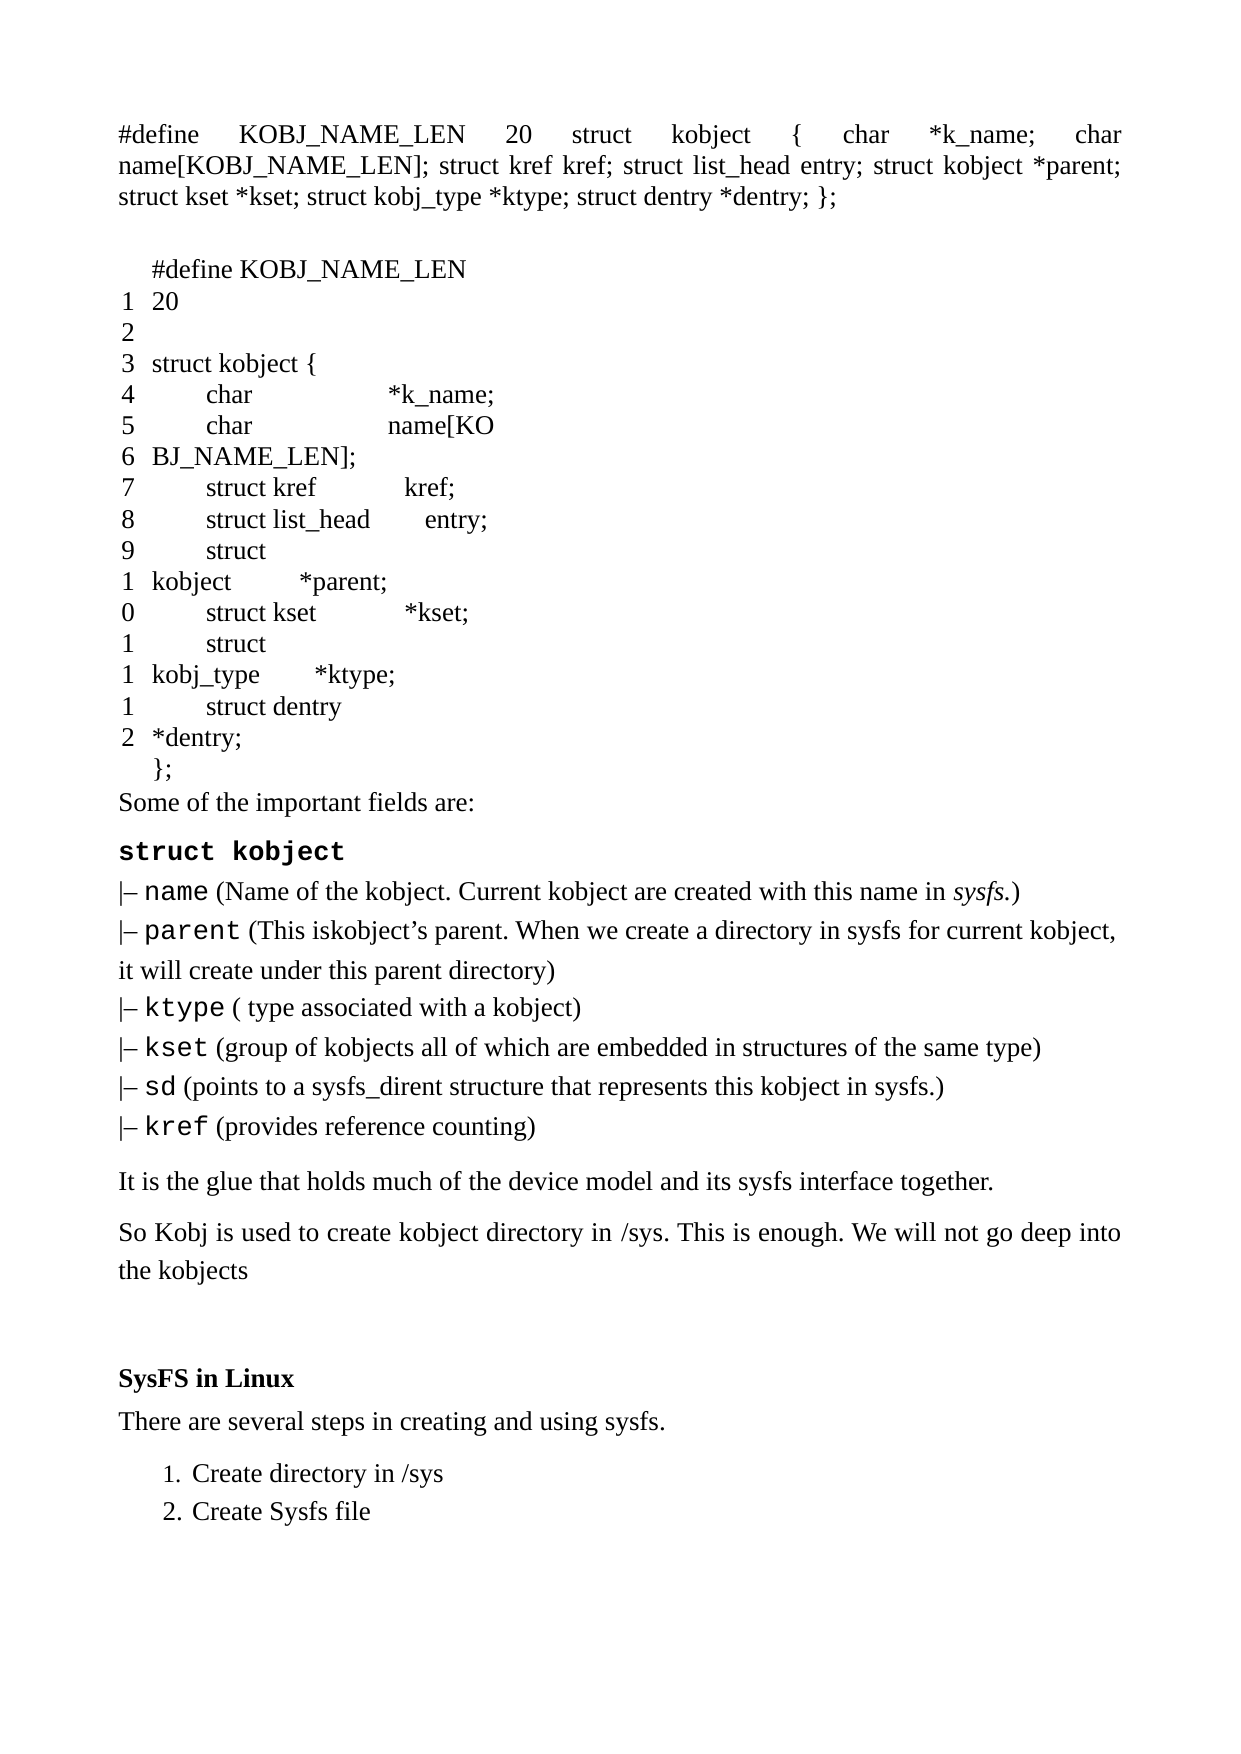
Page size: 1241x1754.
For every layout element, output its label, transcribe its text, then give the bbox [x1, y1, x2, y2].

list Create directory in /sys [162, 1457, 1122, 1488]
text It is the glue that holds much of the device model and its sysfs interface together. [118, 1164, 1122, 1196]
text Some of the important fields are: [118, 786, 1122, 817]
list Create Sysfs file [162, 1494, 1122, 1526]
text #define KOBJ_NAME_LEN 20 struct kobject { char *k_name; char name[KOBJ_NAME_LEN]; struct kref kref; struct list_head entry; struct kobject *parent; struct kset *kset; struct kobj_type *ktype; struct dentry *dentry; }; [118, 118, 1122, 212]
table_header #define KOBJ_NAME_LEN 20 struct kobject { char *k_name; char name[KOBJ_NAME_LEN]; struct kref kref; struct list_head entry; struct kobject *parent; struct kset *kset; struct kobj_type *ktype; struct dentry *dentry; }; [149, 251, 499, 786]
text struct kobject |– name (Name of the kobject. Current kobject are created with this name in sysfs.) |– parent (This iskobject’s parent. When we create a directory in sysfs for current kobject, it will create under this parent directory) |– ktype ( type associated with a kobject) |– kset (group of kobjects all of which are embedded in structures of the same type) |– sd (points to a sysfs_dirent structure that represents this kobject in sysfs.) |– kref (provides reference counting) [118, 838, 1122, 1143]
text So Kobj is used to create kobject directory in /sys. This is enough. We will not go deep into the kobjects [118, 1216, 1122, 1285]
table_header 1 2 3 4 5 6 7 8 9 10 11 12 [118, 251, 149, 786]
text There are several steps in creating and using sysfs. [118, 1405, 1122, 1437]
subtitle SysFS in Linux [118, 1362, 1122, 1393]
